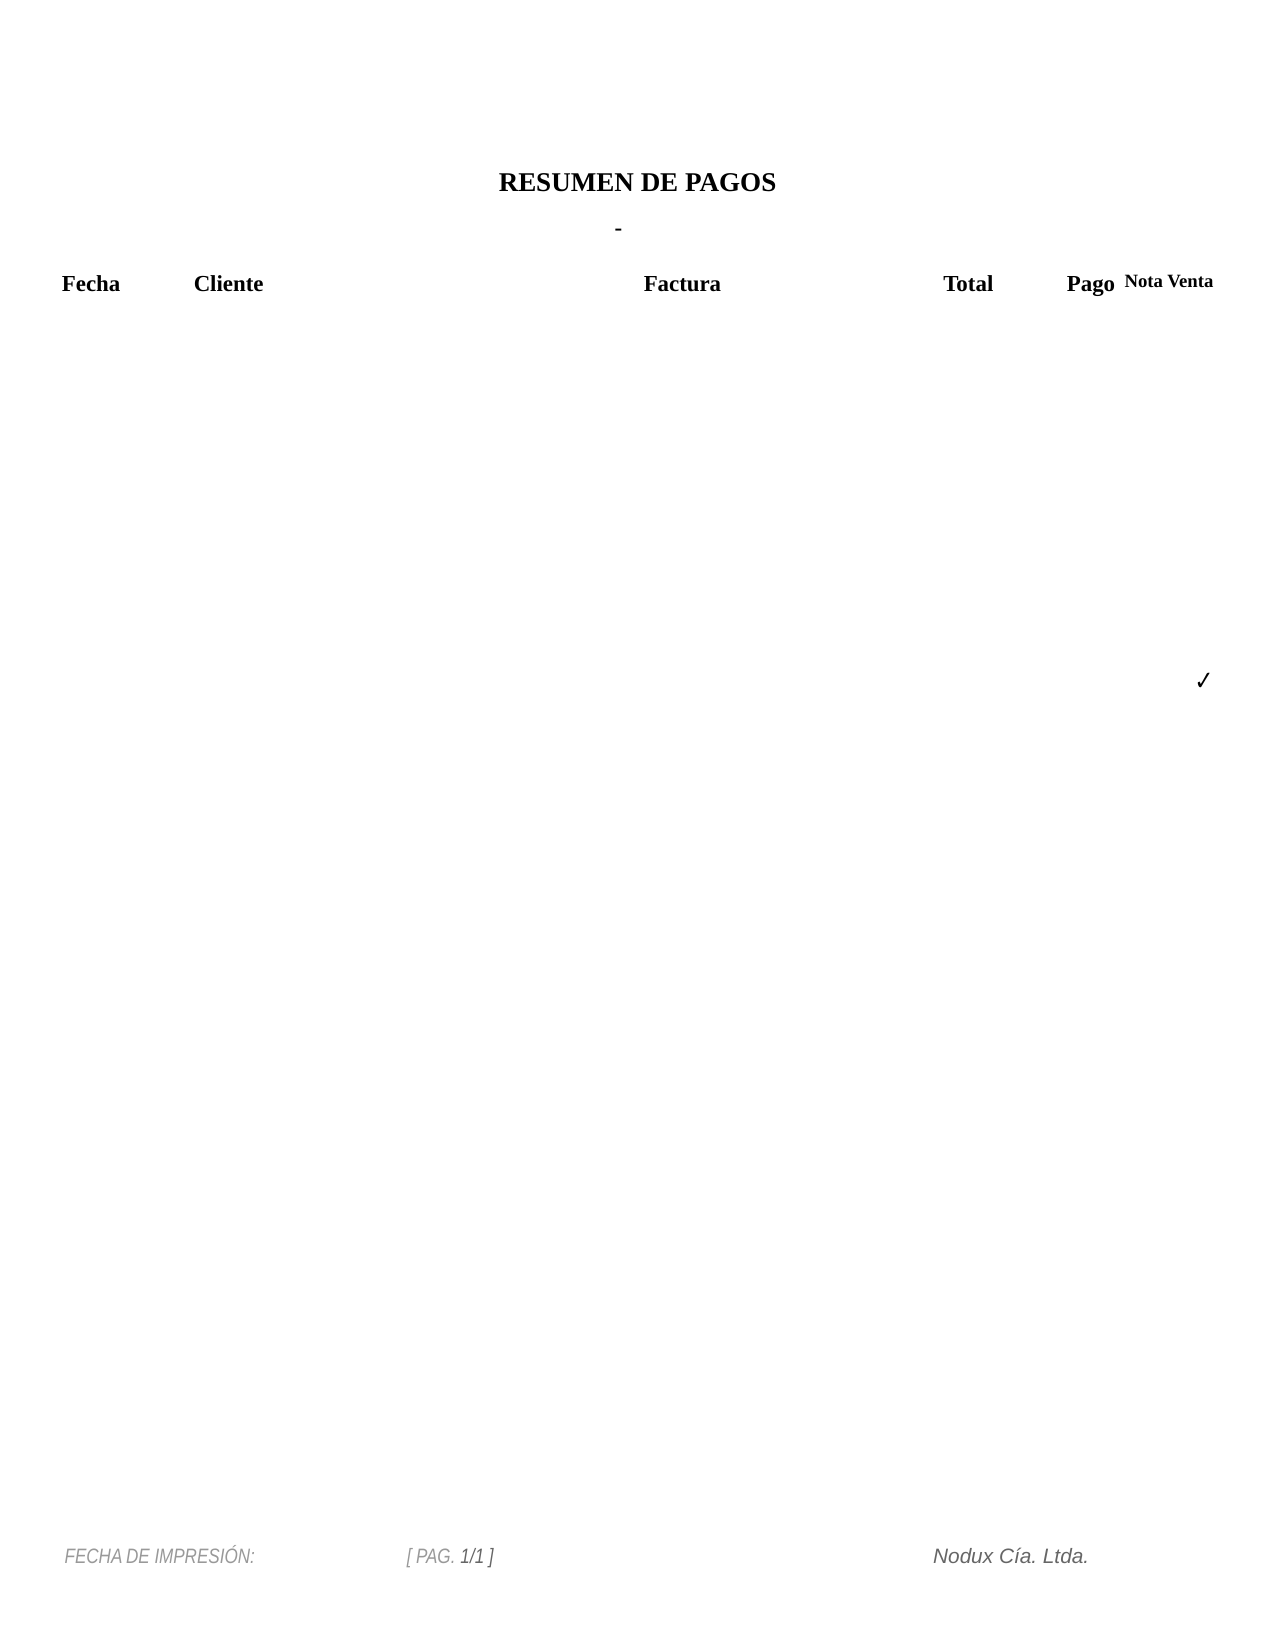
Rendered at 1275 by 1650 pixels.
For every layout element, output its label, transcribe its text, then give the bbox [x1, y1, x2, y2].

table_cell [641, 794, 849, 830]
table_cell [191, 758, 641, 794]
table_cell [641, 830, 849, 1060]
table_header Pago [996, 267, 1118, 300]
text <fecha> -<fecha_fin> [58, 210, 1216, 241]
table_cell <format_currency(payment.amount, payment.sale.party.lang, currency=payment.sale.currency)> [996, 499, 1118, 757]
table_header Nota Venta [1118, 267, 1216, 300]
table_cell [996, 758, 1118, 794]
table_cell <payment.date> [59, 499, 191, 757]
table_cell [191, 415, 641, 499]
table_cell [850, 415, 996, 499]
table_cell [1118, 415, 1216, 499]
table_cell [1118, 758, 1216, 794]
table_cell [850, 758, 996, 794]
table_cell [59, 830, 191, 1060]
table_cell [641, 758, 849, 794]
table_cell [850, 300, 996, 415]
text RESUMEN DE PAGOS [58, 166, 1216, 197]
table_cell [641, 300, 849, 415]
table_header Fecha [59, 267, 191, 300]
table_cell [996, 300, 1118, 415]
table_cell [850, 794, 996, 830]
table_header Total [850, 267, 996, 300]
table_cell </if> [59, 758, 191, 794]
table_header Cliente [191, 267, 641, 300]
table_cell <format_currency(payment.sale.total_amount, payment.sale.party.lang, currency=payment.sale.currency)> [850, 499, 996, 757]
table_cell [1118, 300, 1216, 415]
subtitle <company.party.name> [58, 135, 1216, 166]
table_cell <payment.sale.description> [641, 499, 849, 757]
table_cell [191, 830, 641, 1060]
table_cell [1118, 794, 1216, 830]
table_cell [850, 830, 996, 1060]
table_cell [191, 794, 641, 830]
table_cell </for> [59, 794, 191, 830]
table_cell <payment.sale.party.name> [191, 499, 641, 757]
table_cell <format_currency(total_pagos, company.party.lang, currency=company.currency)> [996, 830, 1118, 1060]
table_cell [1118, 830, 1216, 1060]
table_cell <if test="payment.sale.days > 0"> [59, 415, 191, 499]
table_header Factura [641, 267, 849, 300]
table_cell <for each="payment in payments"> [59, 300, 191, 415]
table_cell [191, 300, 641, 415]
table_cell [641, 415, 849, 499]
table_cell [996, 794, 1118, 830]
table_cell [996, 415, 1118, 499]
table_cell <if test="payment.sale.sale_note == True">✔</if> [1118, 499, 1216, 757]
